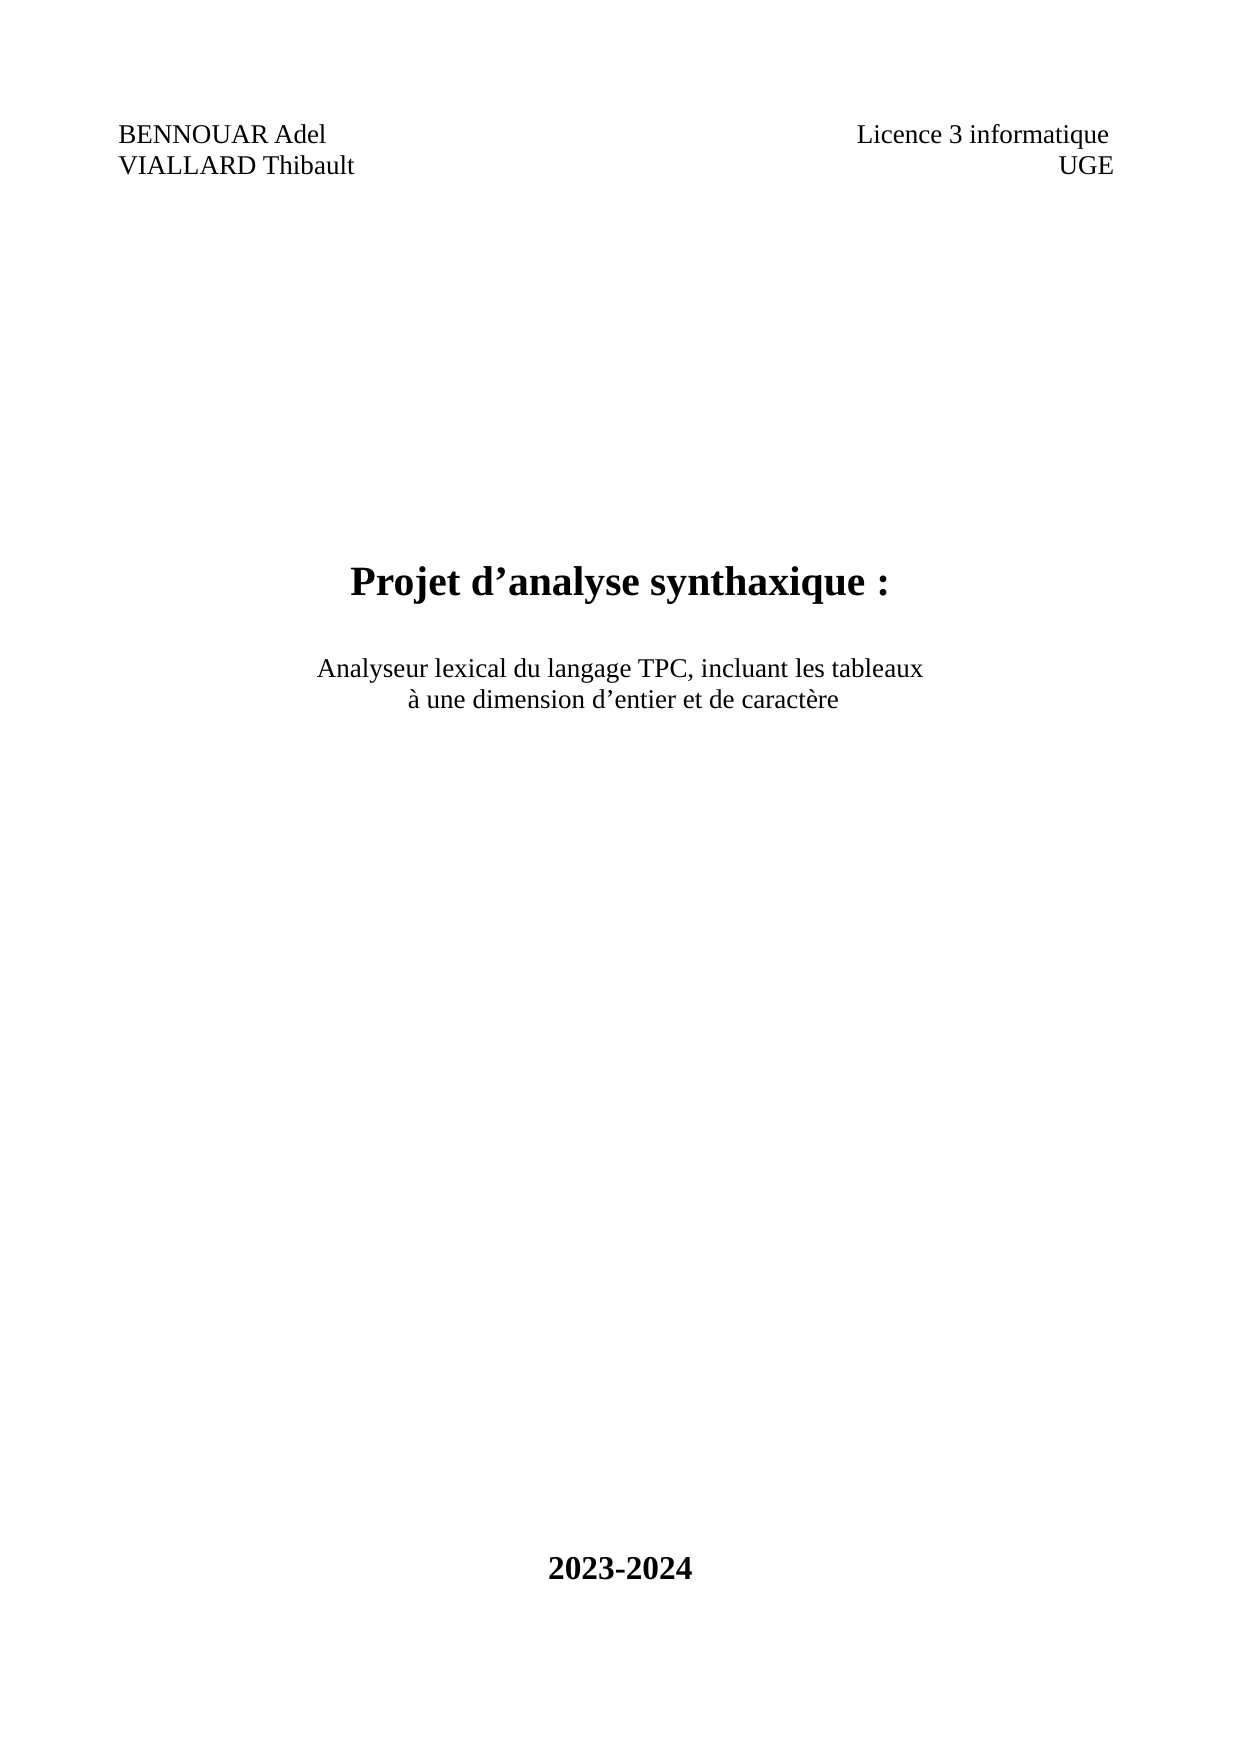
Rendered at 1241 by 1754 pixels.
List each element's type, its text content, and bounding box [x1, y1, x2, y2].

text Projet d’analyse synthaxique : [118, 557, 1122, 604]
text à une dimension d’entier et de caractère [118, 683, 1122, 715]
text BENNOUAR Adel Licence 3 informatique [118, 118, 1122, 149]
text 2023-2024 [118, 1548, 1122, 1587]
text VIALLARD Thibault UGE [118, 149, 1122, 212]
text Analyseur lexical du langage TPC, incluant les tableaux [118, 652, 1122, 683]
